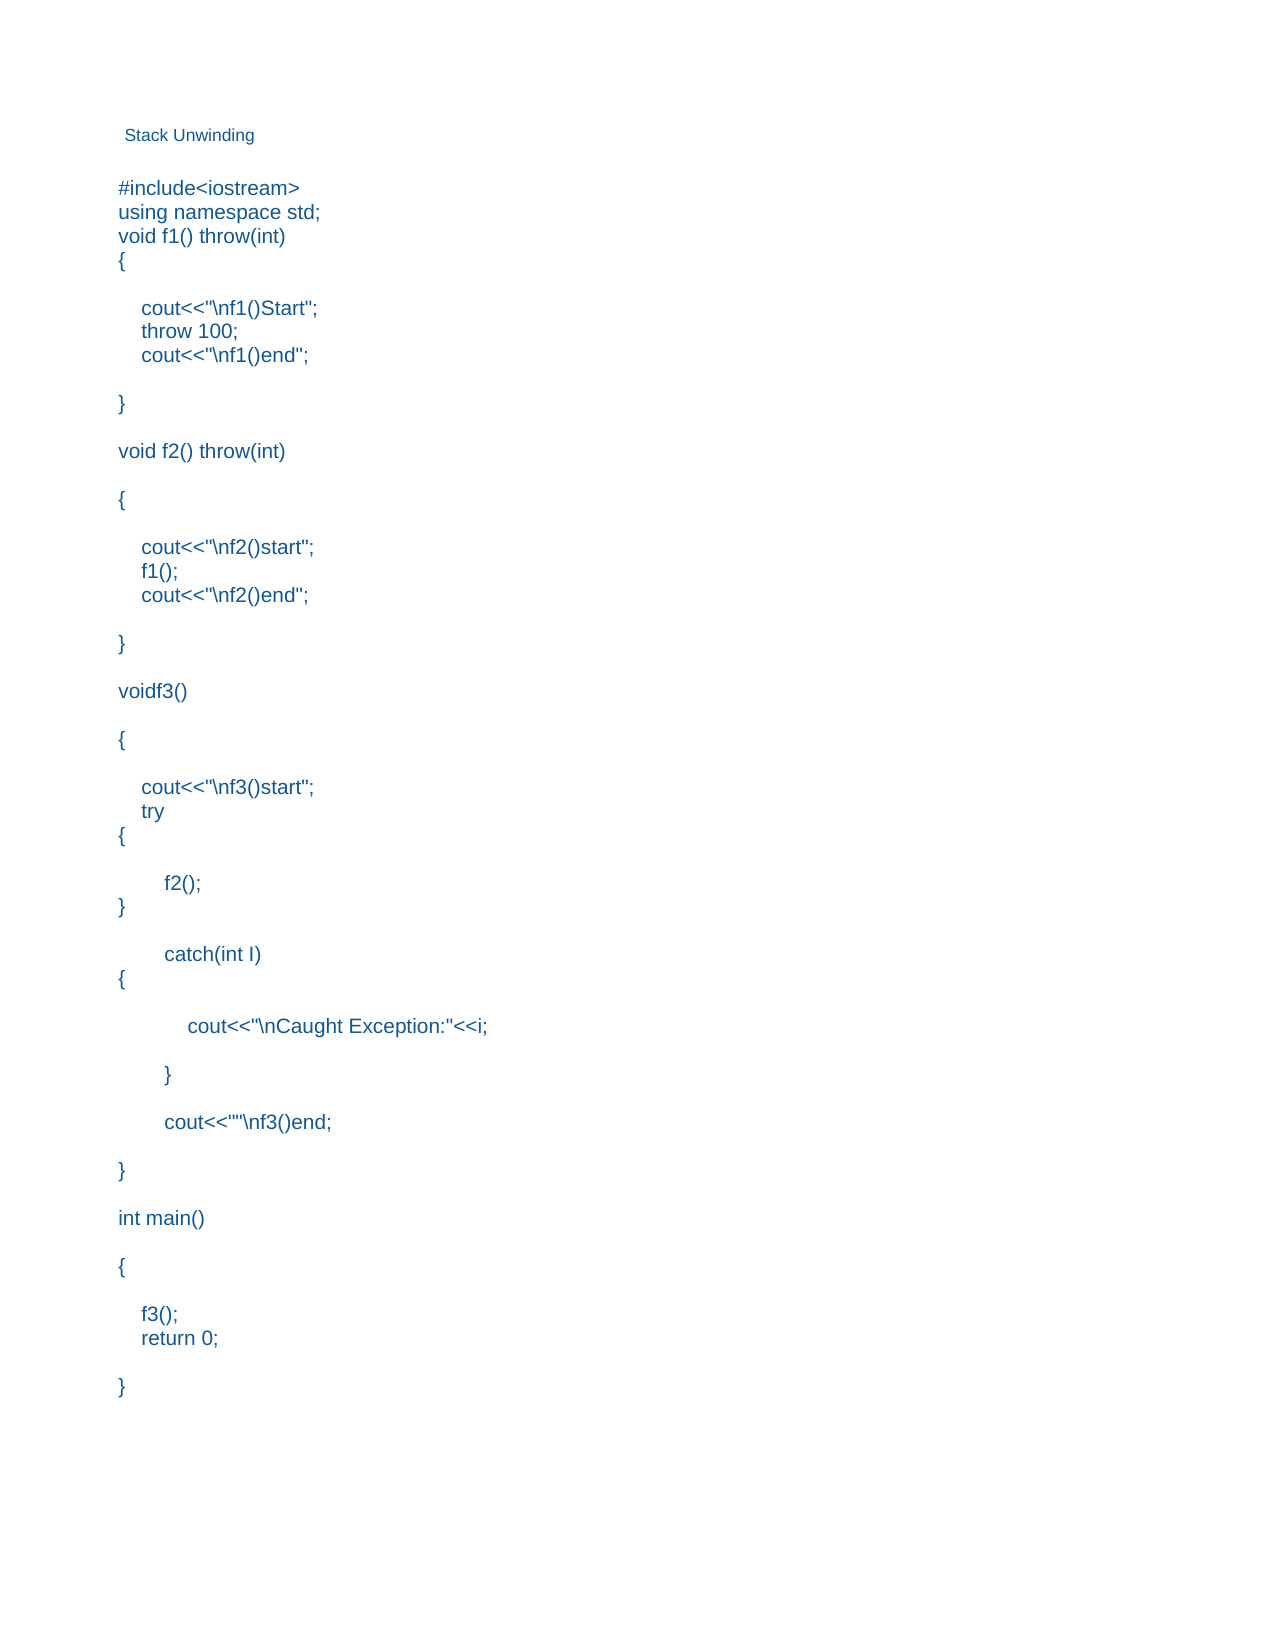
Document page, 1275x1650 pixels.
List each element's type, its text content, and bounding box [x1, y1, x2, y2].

text f2(); [118, 846, 1157, 894]
text void f2() throw(int) [118, 415, 1157, 463]
text } [118, 1350, 1157, 1446]
text int main() [118, 1182, 1157, 1230]
text } [118, 894, 1157, 918]
text { [118, 822, 1157, 846]
text catch(int I) [118, 918, 1157, 966]
text } [118, 607, 1157, 655]
text cout<<"\nCaught Exception:"<<i; [118, 990, 1157, 1038]
text { [118, 463, 1157, 511]
text cout<<"\nf1()Start"; throw 100; cout<<"\nf1()end"; } [118, 271, 1157, 415]
text cout<<"\nf3()start"; try [118, 751, 1157, 822]
text cout<<"\nf2()start"; f1(); cout<<"\nf2()end"; [118, 511, 1157, 607]
text } [118, 1038, 1157, 1086]
text f3(); return 0; [118, 1278, 1157, 1350]
text voidf3() [118, 655, 1157, 703]
text { [118, 966, 1157, 990]
text { [118, 1254, 1157, 1278]
text } [118, 1134, 1157, 1182]
text { [118, 703, 1157, 751]
text #include<iostream> using namespace std; void f1() throw(int) { [118, 176, 1157, 271]
text cout<<""\nf3()end; [118, 1086, 1157, 1134]
text Stack Unwinding [118, 118, 1157, 147]
